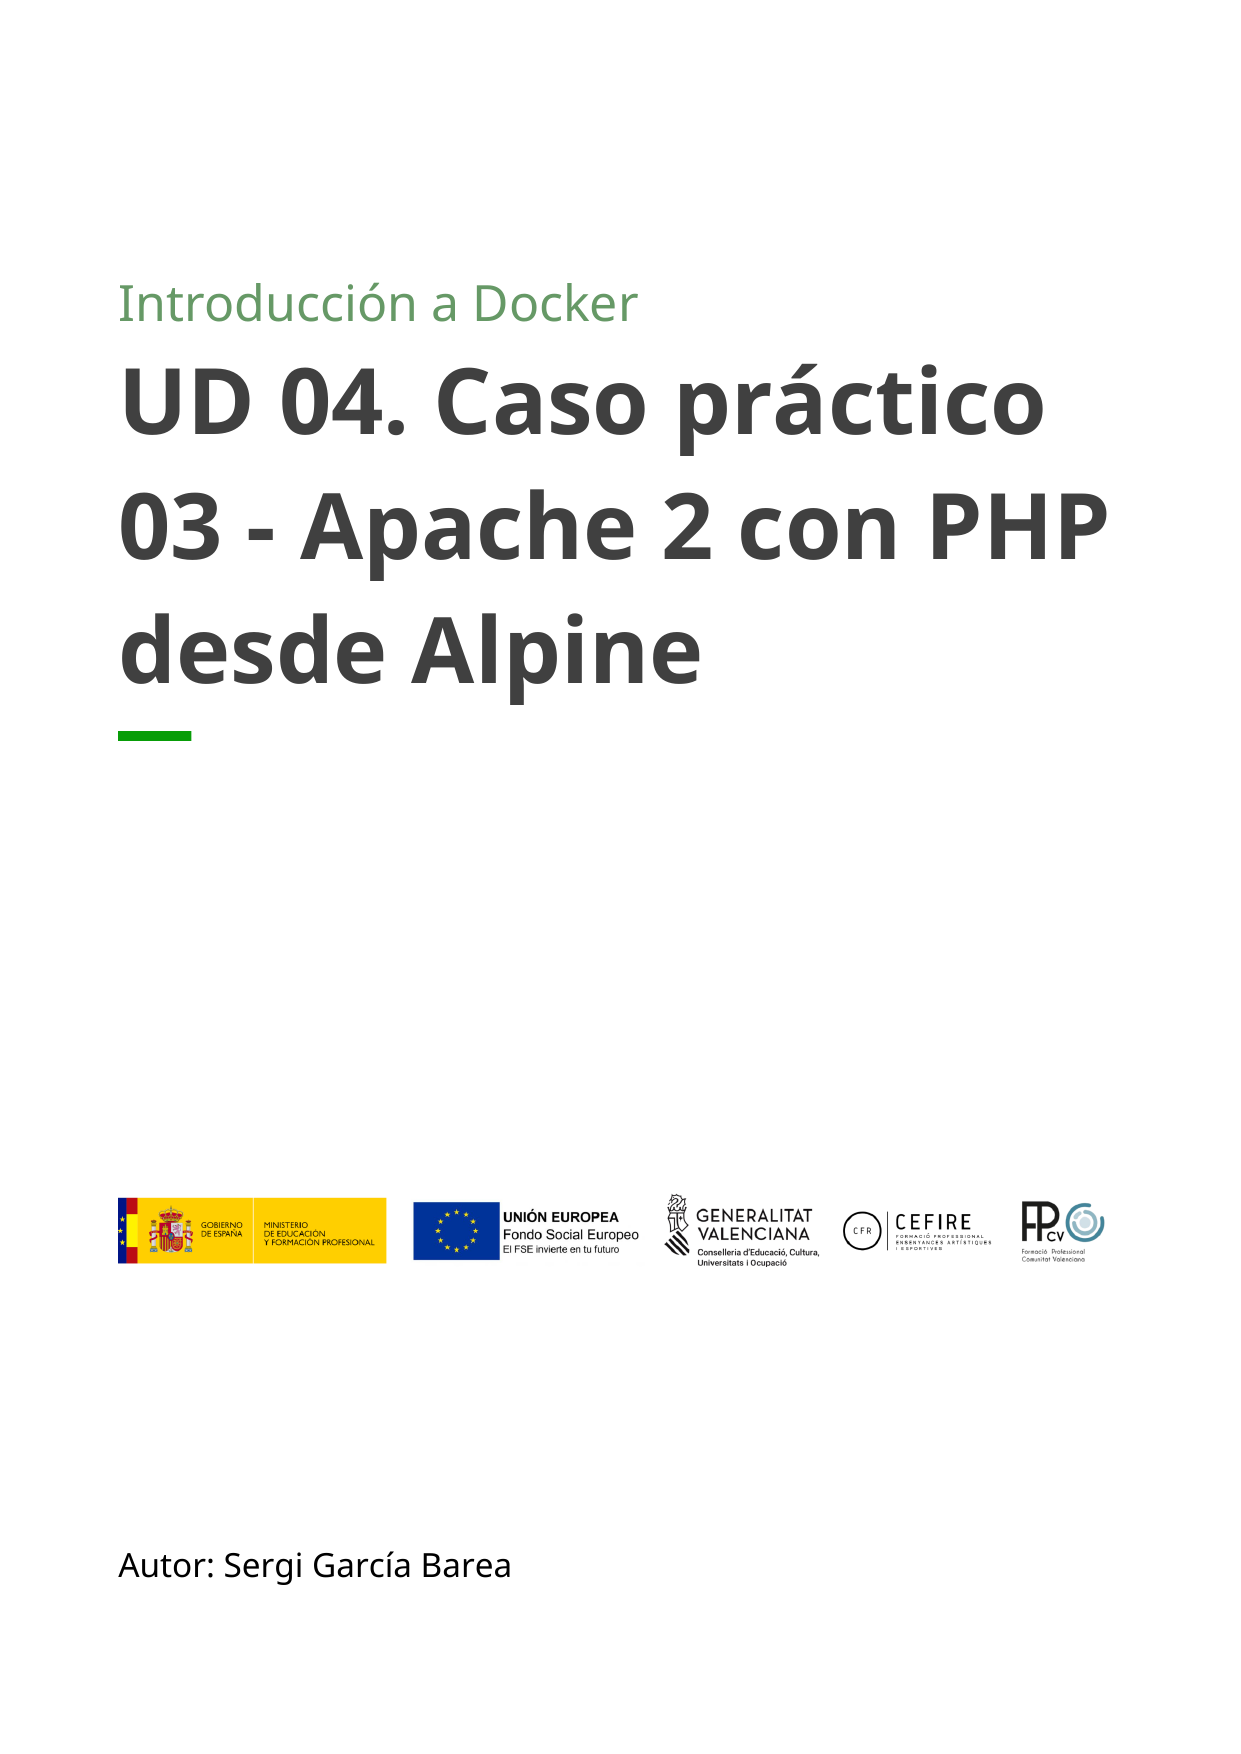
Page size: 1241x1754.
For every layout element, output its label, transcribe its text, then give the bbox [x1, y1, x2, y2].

picture [118, 1193, 1122, 1267]
title Introducción a Docker UD 04. Caso práctico 03 - Apache 2 con PHP desde Alpine [118, 268, 1122, 711]
picture [118, 731, 192, 741]
text Autor: Sergi García Barea [118, 1542, 1122, 1587]
